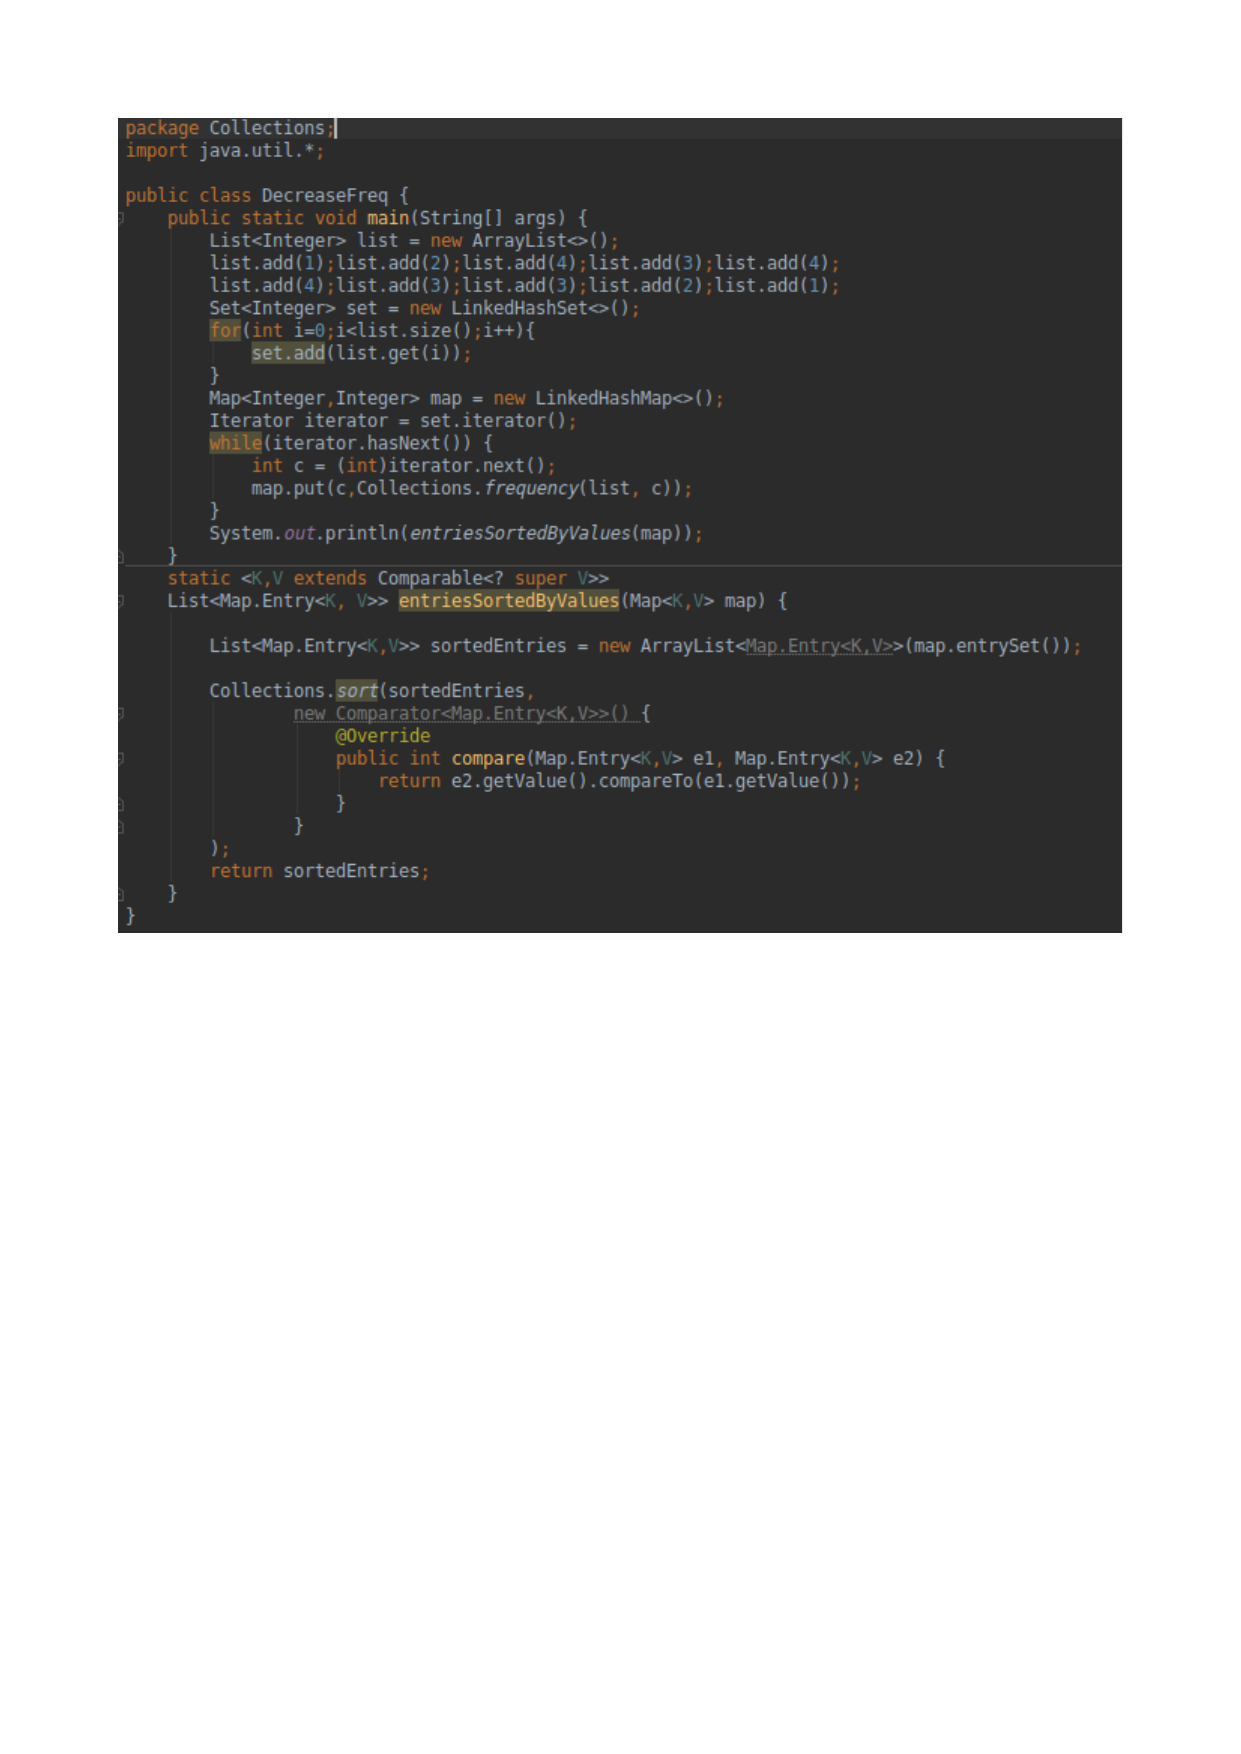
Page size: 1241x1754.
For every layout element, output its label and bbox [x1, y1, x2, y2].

picture [118, 118, 1123, 933]
